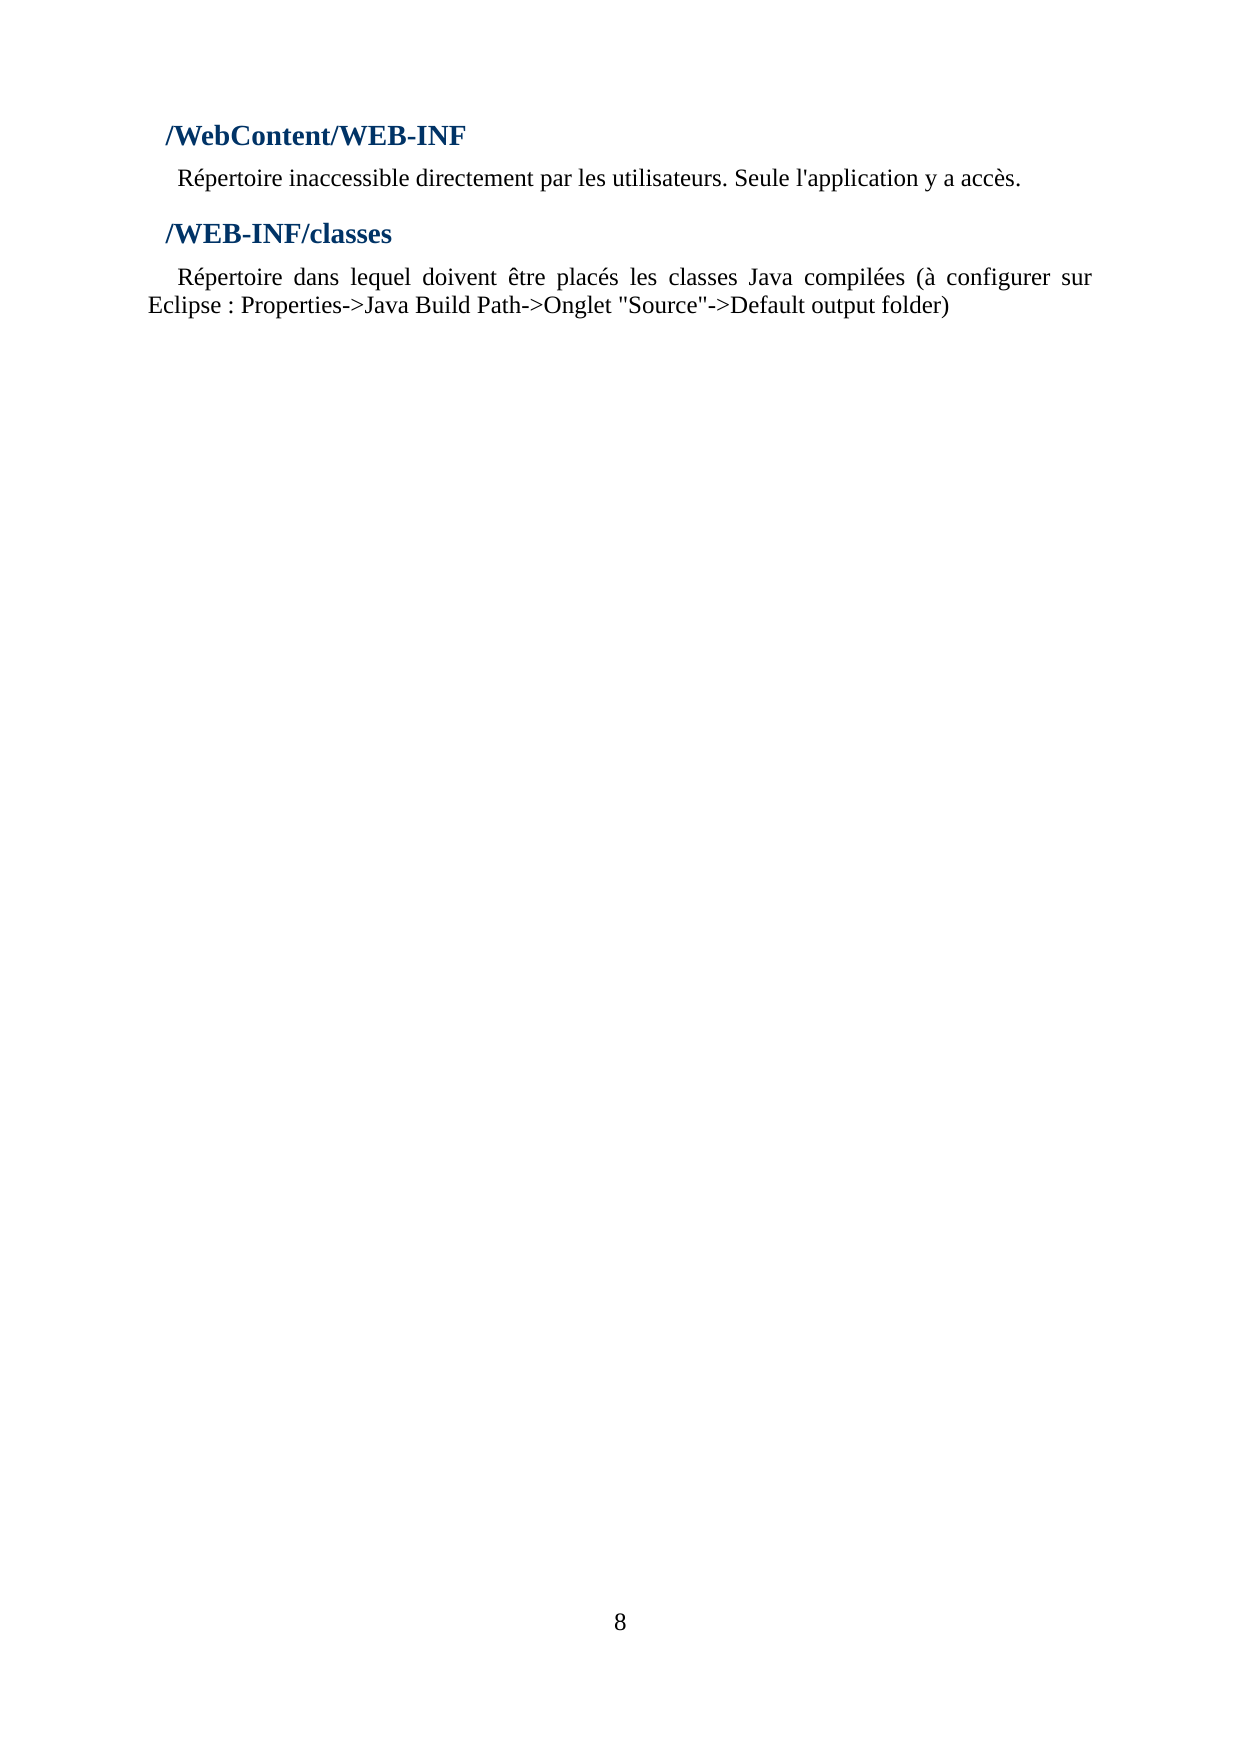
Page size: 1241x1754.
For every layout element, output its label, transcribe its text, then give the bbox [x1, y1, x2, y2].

text Répertoire inaccessible directement par les utilisateurs. Seule l'application y a accès. [148, 163, 1092, 192]
subtitle /WebContent/WEB-INF [165, 118, 1122, 152]
subtitle /WEB-INF/classes [165, 216, 1122, 250]
text Répertoire dans lequel doivent être placés les classes Java compilées (à configurer sur Eclipse : Properties->Java Build Path->Onglet "Source"->Default output folder) [148, 262, 1092, 319]
